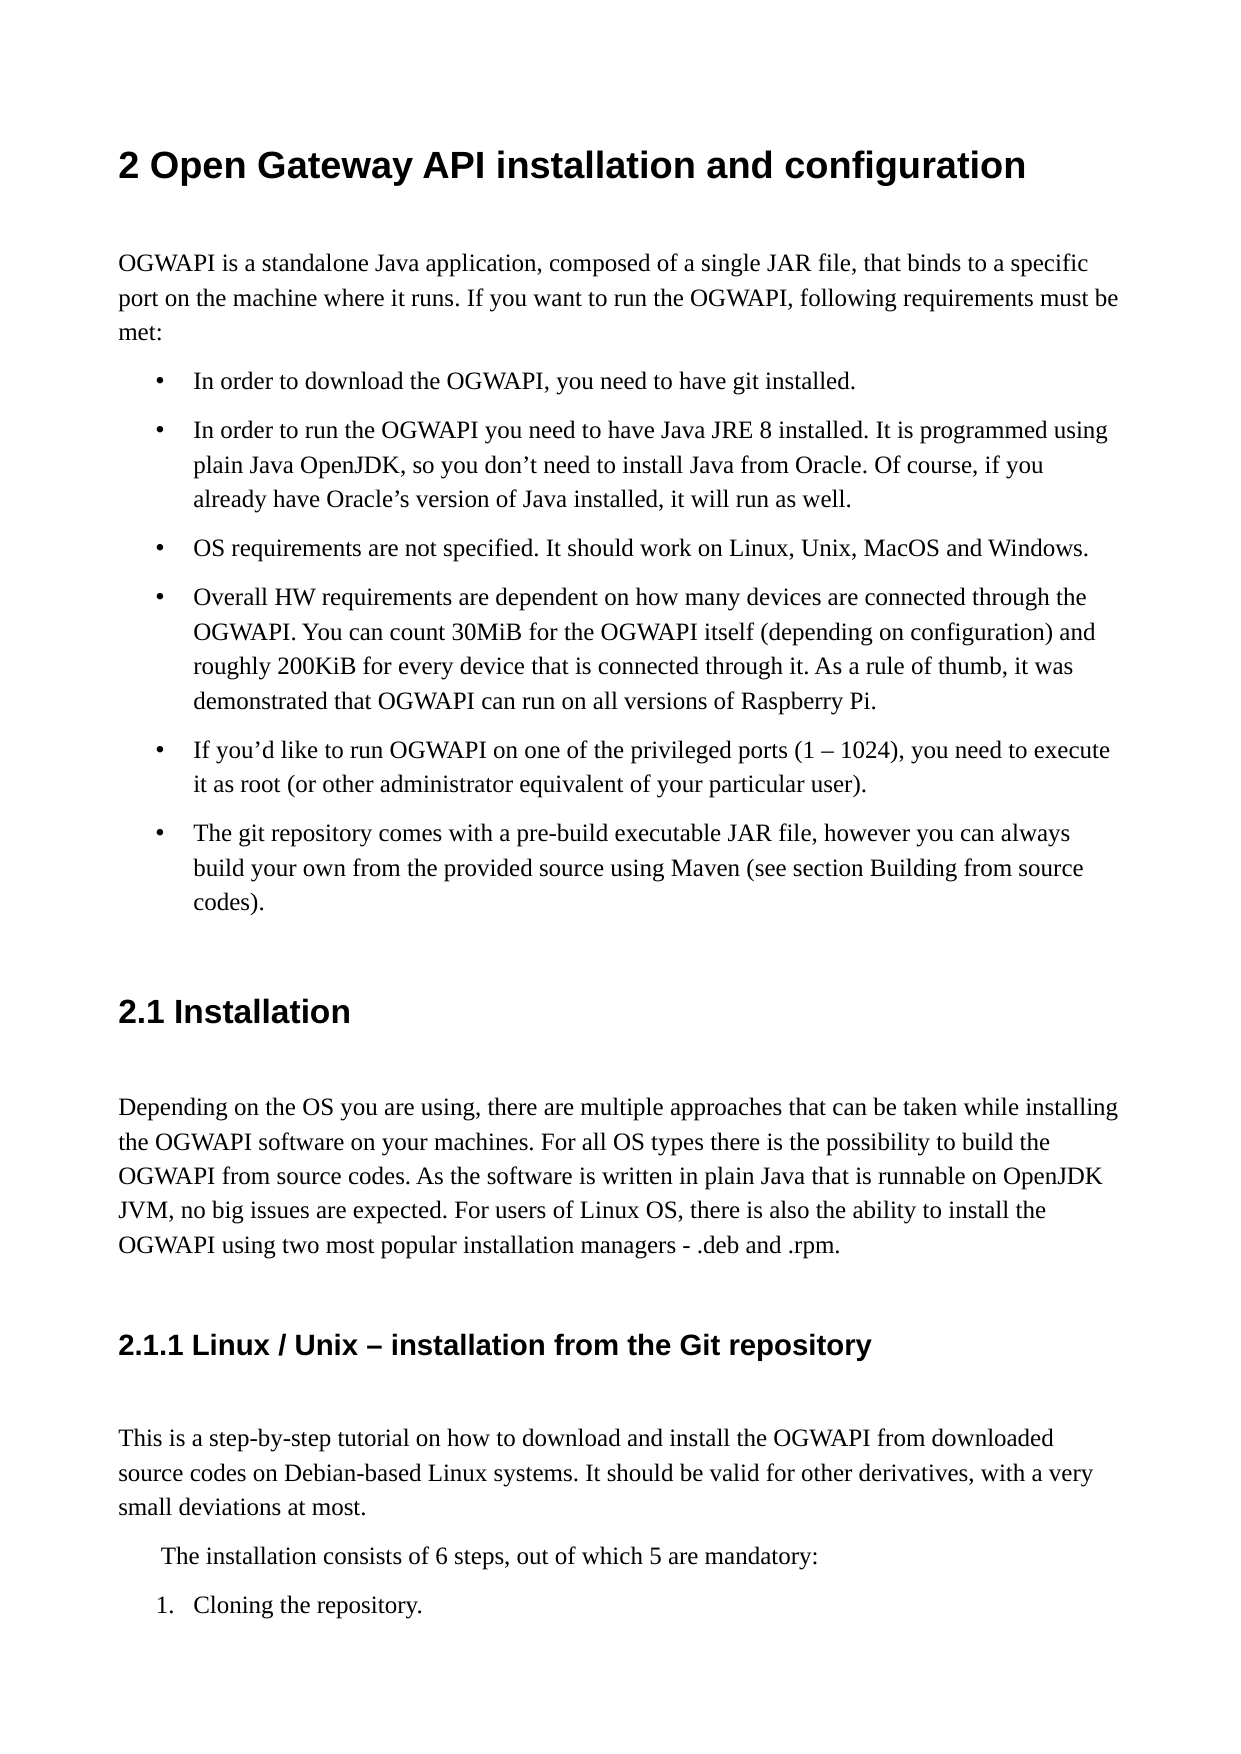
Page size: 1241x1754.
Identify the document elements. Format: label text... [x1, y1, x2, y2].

subtitle 2.1 Installation [118, 992, 1122, 1031]
subtitle 2 Open Gateway API installation and configuration [118, 143, 1122, 187]
subtitle 2.1.1 Linux / Unix – installation from the Git repository [118, 1328, 1122, 1362]
list In order to run the OGWAPI you need to have Java JRE 8 installed. It is programmed using plain Java OpenJDK, so you don’t need to install Java from Oracle. Of course, if you already have Oracle’s version of Java installed, it will run as well. [156, 415, 1122, 513]
list Overall HW requirements are dependent on how many devices are connected through the OGWAPI. You can count 30MiB for the OGWAPI itself (depending on configuration) and roughly 200KiB for every device that is connected through it. As a rule of thumb, it was demonstrated that OGWAPI can run on all versions of Raspberry Pi. [156, 582, 1122, 715]
list If you’d like to run OGWAPI on one of the privileged ports (1 – 1024), you need to execute it as root (or other administrator equivalent of your particular user). [156, 735, 1122, 798]
list OS requirements are not specified. It should work on Linux, Unix, MacOS and Windows. [156, 533, 1122, 562]
list Cloning the repository. [156, 1591, 1122, 1619]
text This is a step-by-step tutorial on how to download and install the OGWAPI from downloaded source codes on Debian-based Linux systems. It should be valid for other derivatives, with a very small deviations at most. [118, 1423, 1122, 1521]
list In order to download the OGWAPI, you need to have git installed. [156, 366, 1122, 395]
list The git repository comes with a pre-build executable JAR file, however you can always build your own from the provided source using Maven (see section Building from source codes). [156, 818, 1122, 916]
text OGWAPI is a standalone Java application, composed of a single JAR file, that binds to a specific port on the machine where it runs. If you want to run the OGWAPI, following requirements must be met: [118, 248, 1122, 346]
text The installation consists of 6 steps, out of which 5 are mandatory: [118, 1541, 1122, 1570]
text Depending on the OS you are using, there are multiple approaches that can be taken while installing the OGWAPI software on your machines. For all OS types there is the possibility to build the OGWAPI from source codes. As the software is written in plain Java that is runnable on OpenJDK JVM, no big issues are expected. For users of Linux OS, there is also the ability to install the OGWAPI using two most popular installation managers - .deb and .rpm. [118, 1092, 1122, 1259]
